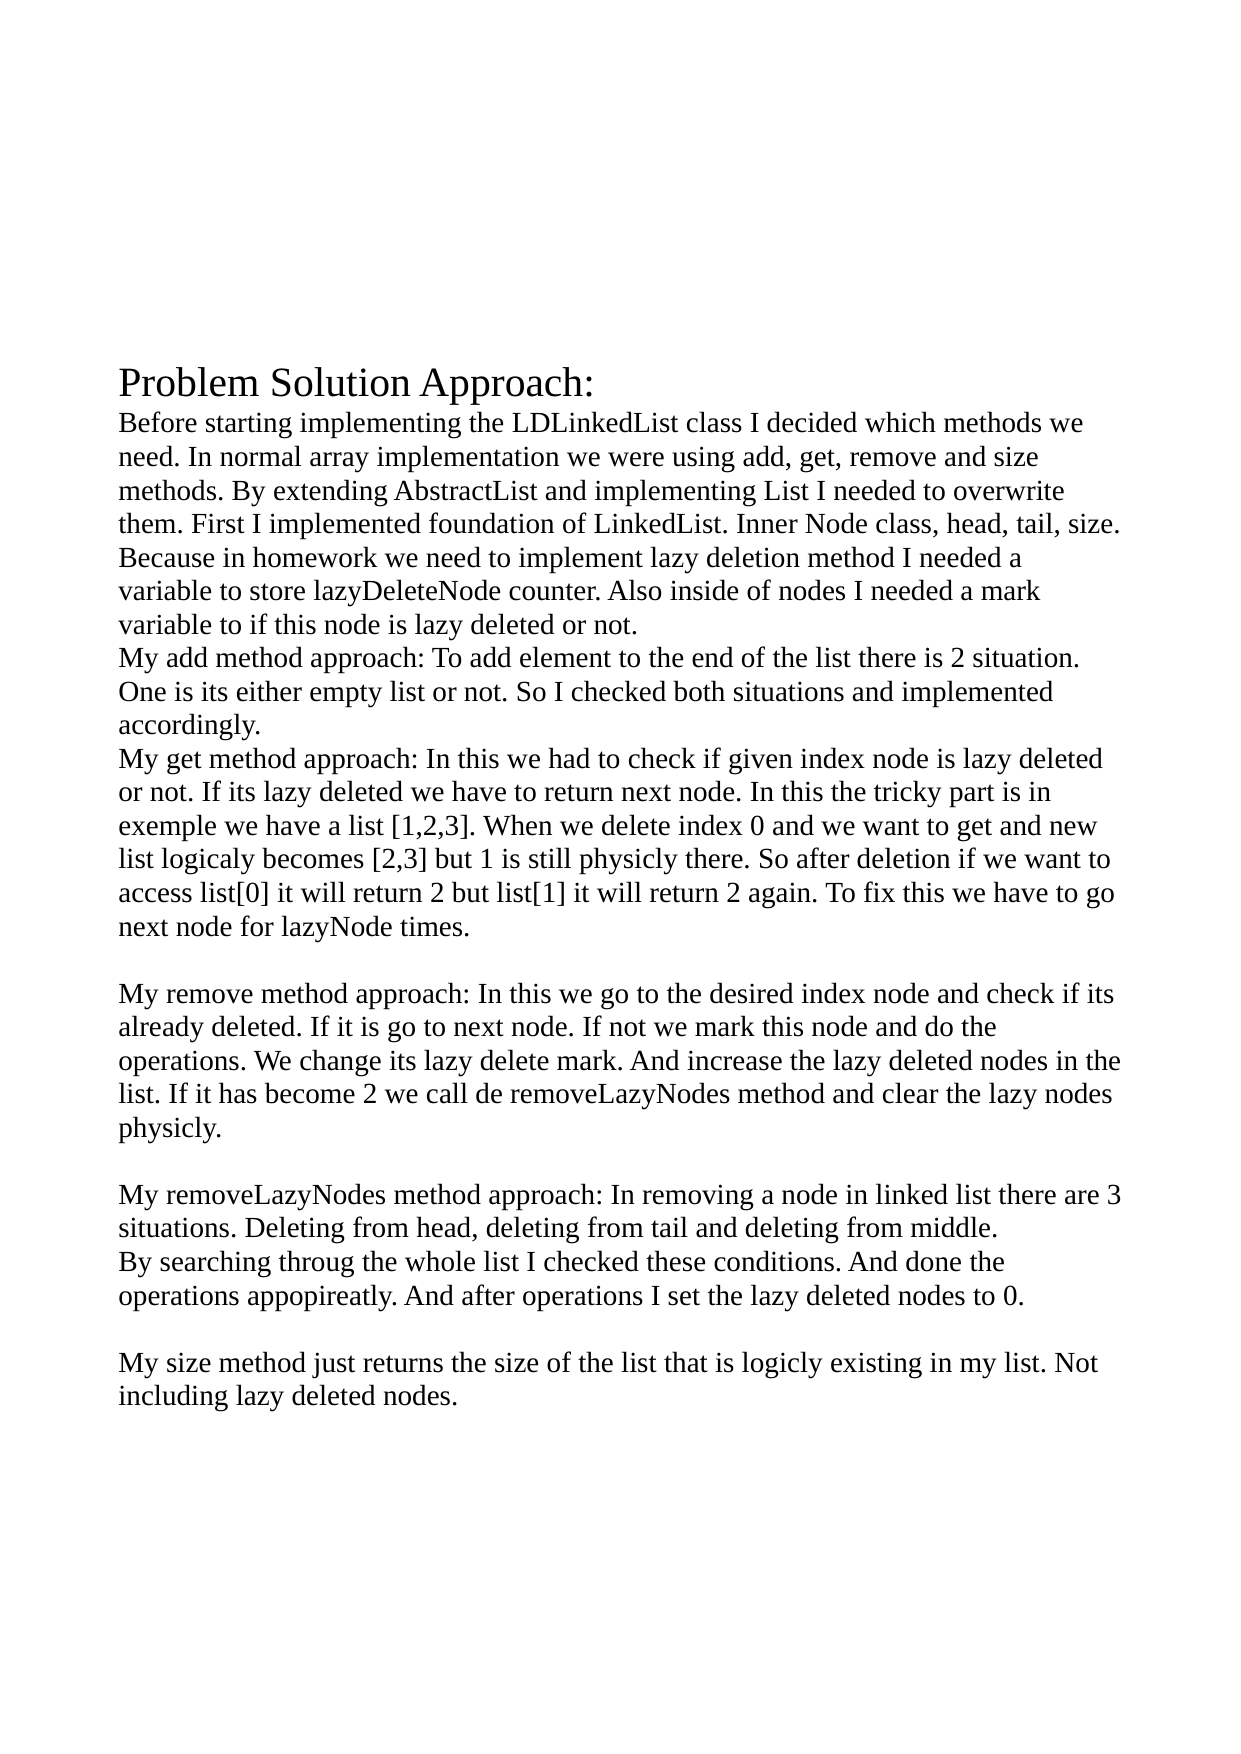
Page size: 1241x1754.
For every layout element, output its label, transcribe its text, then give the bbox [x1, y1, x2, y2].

text By searching throug the whole list I checked these conditions. And done the operations appopireatly. And after operations I set the lazy deleted nodes to 0. [118, 1244, 1122, 1311]
text Because in homework we need to implement lazy deletion method I needed a variable to store lazyDeleteNode counter. Also inside of nodes I needed a mark variable to if this node is lazy deleted or not. [118, 540, 1122, 640]
text My get method approach: In this we had to check if given index node is lazy deleted or not. If its lazy deleted we have to return next node. In this the tricky part is in exemple we have a list [1,2,3]. When we delete index 0 and we want to get and new list logicaly becomes [2,3] but 1 is still physicly there. So after deletion if we want to access list[0] it will return 2 but list[1] it will return 2 again. To fix this we have to go next node for lazyNode times. [118, 741, 1122, 942]
text Before starting implementing the LDLinkedList class I decided which methods we need. In normal array implementation we were using add, get, remove and size methods. By extending AbstractList and implementing List I needed to overwrite them. First I implemented foundation of LinkedList. Inner Node class, head, tail, size. [118, 406, 1122, 540]
text My remove method approach: In this we go to the desired index node and check if its already deleted. If it is go to next node. If not we mark this node and do the operations. We change its lazy delete mark. And increase the lazy deleted nodes in the list. If it has become 2 we call de removeLazyNodes method and clear the lazy nodes physicly. [118, 976, 1122, 1143]
text Problem Solution Approach: [118, 358, 1122, 406]
text My removeLazyNodes method approach: In removing a node in linked list there are 3 situations. Deleting from head, deleting from tail and deleting from middle. [118, 1177, 1122, 1244]
text My size method just returns the size of the list that is logicly existing in my list. Not including lazy deleted nodes. [118, 1345, 1122, 1412]
text My add method approach: To add element to the end of the list there is 2 situation. One is its either empty list or not. So I checked both situations and implemented accordingly. [118, 640, 1122, 741]
